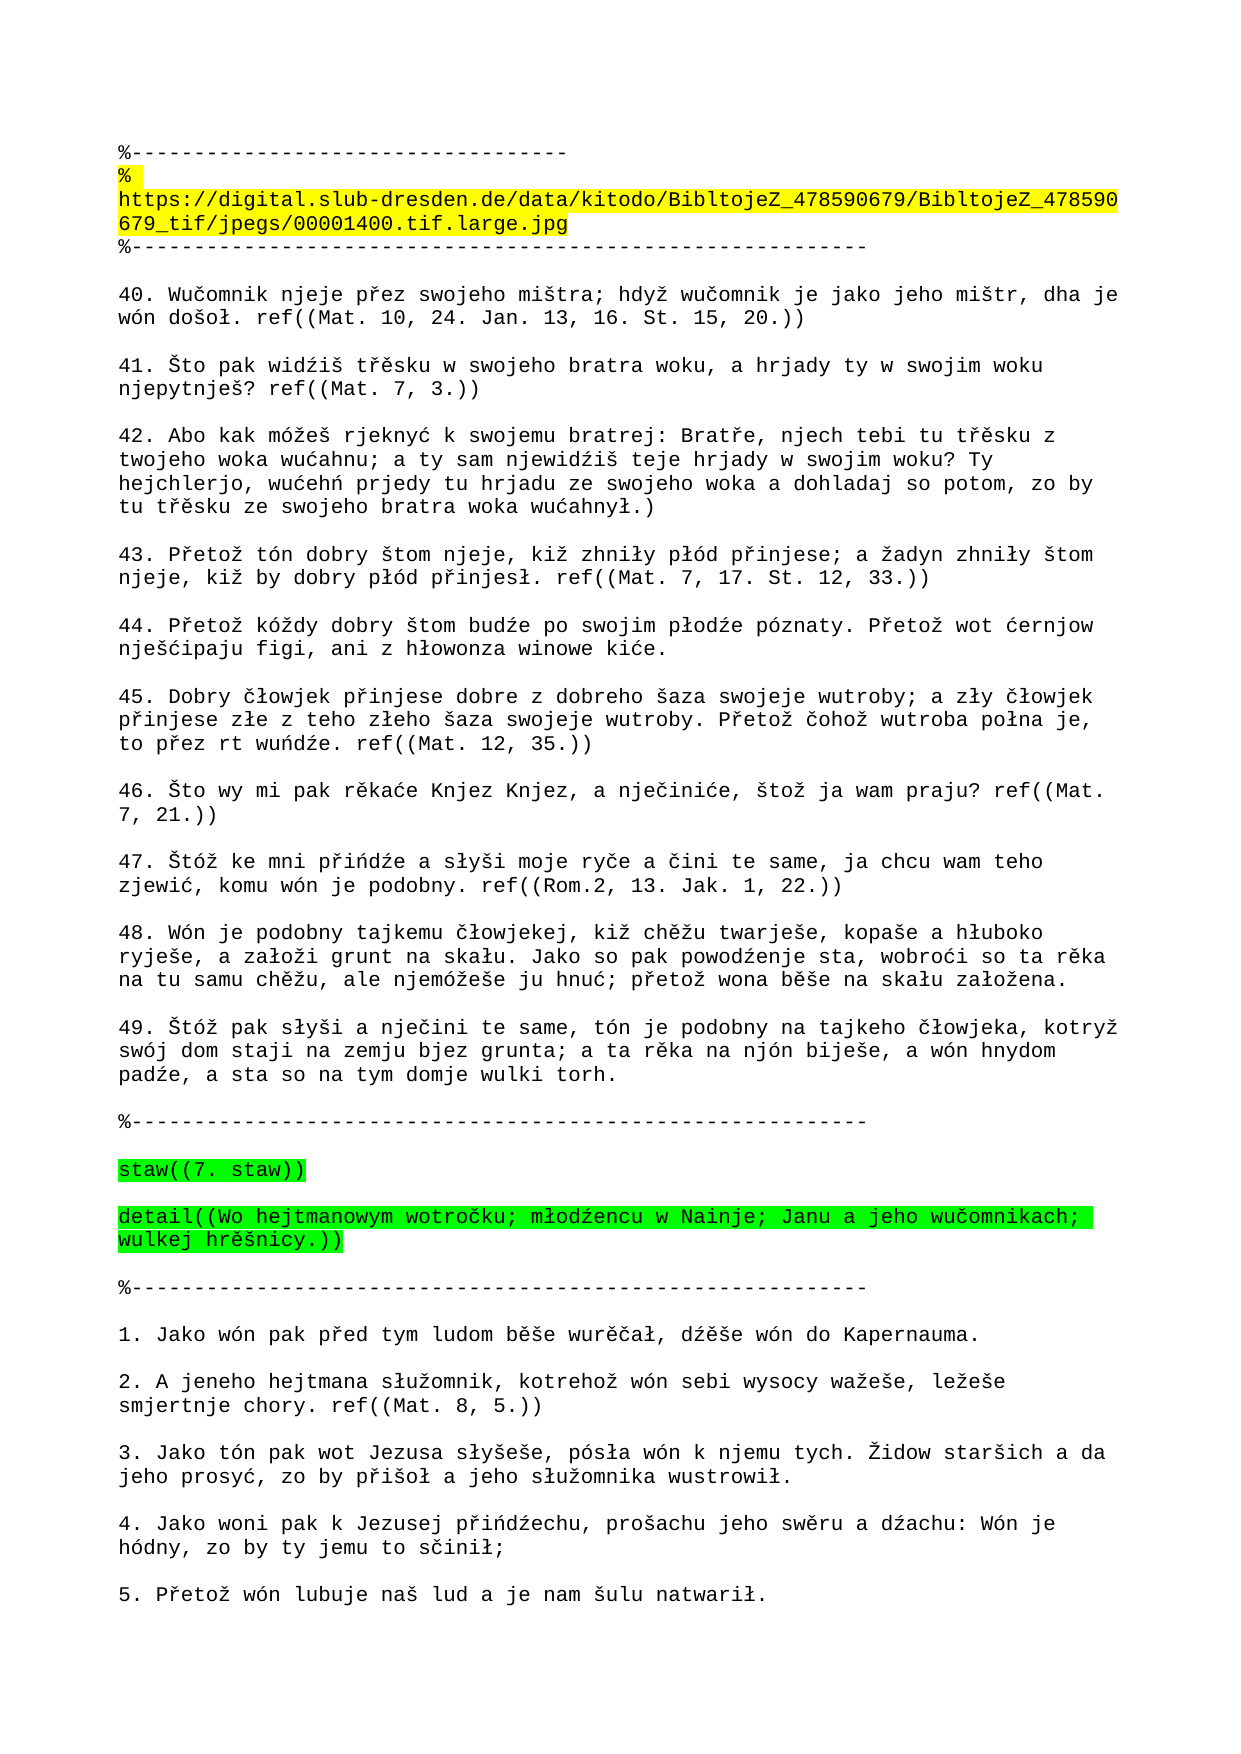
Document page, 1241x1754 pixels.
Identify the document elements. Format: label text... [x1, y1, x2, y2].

text detail((Wo hejtmanowym wotročku; młodźencu w Nainje; Janu a jeho wučomnikach; wulkej hrěšnicy.)) [118, 1206, 1122, 1253]
text 1. Jako wón pak před tym ludom běše wurěčał, dźěše wón do Kapernauma. [118, 1324, 1122, 1348]
text % https://digital.slub-dresden.de/data/kitodo/BibltojeZ_478590679/BibltojeZ_478590679_tif/jpegs/00001400.tif.large.jpg [118, 165, 1122, 236]
text 41. Što pak widźiš třěsku w swojeho bratra woku, a hrjady ty w swojim woku njepytnješ? ref((Mat. 7, 3.)) [118, 354, 1122, 402]
text 4. Jako woni pak k Jezusej přińdźechu, prošachu jeho swěru a dźachu: Wón je hódny, zo by ty jemu to sčinił; [118, 1513, 1122, 1561]
text %----------------------------------------------------------- [118, 1111, 1122, 1135]
text 47. Štóž ke mni přińdźe a słyši moje ryče a čini te same, ja chcu wam teho zjewić, komu wón je podobny. ref((Rom.2, 13. Jak. 1, 22.)) [118, 851, 1122, 898]
text 3. Jako tón pak wot Jezusa słyšeše, pósła wón k njemu tych. Židow staršich a da jeho prosyć, zo by přišoł a jeho słužomnika wustrowił. [118, 1442, 1122, 1489]
text 5. Přetož wón lubuje naš lud a je nam šulu natwarił. [118, 1584, 1122, 1608]
text %----------------------------------- [118, 142, 1122, 165]
text 46. Što wy mi pak rěkaće Knjez Knjez, a nječiniće, štož ja wam praju? ref((Mat. 7, 21.)) [118, 780, 1122, 827]
text %----------------------------------------------------------- [118, 1277, 1122, 1300]
text 40. Wučomnik njeje přez swojeho mištra; hdyž wučomnik je jako jeho mištr, dha je wón došoł. ref((Mat. 10, 24. Jan. 13, 16. St. 15, 20.)) [118, 284, 1122, 331]
text 48. Wón je podobny tajkemu čłowjekej, kiž chěžu twarješe, kopaše a hłuboko ryješe, a załoži grunt na skału. Jako so pak powodźenje sta, wobroći so ta rěka na tu samu chěžu, ale njemóžeše ju hnuć; přetož wona běše na skału załožena. [118, 922, 1122, 993]
text 43. Přetož tón dobry štom njeje, kiž zhniły płód přinjese; a žadyn zhniły štom njeje, kiž by dobry płód přinjesł. ref((Mat. 7, 17. St. 12, 33.)) [118, 544, 1122, 591]
text 42. Abo kak móžeš rjeknyć k swojemu bratrej: Bratře, njech tebi tu třěsku z twojeho woka wućahnu; a ty sam njewidźiš teje hrjady w swojim woku? Ty hejchlerjo, wućehń prjedy tu hrjadu ze swojeho woka a dohladaj so potom, zo by tu třěsku ze swojeho bratra woka wućahnył.) [118, 426, 1122, 520]
text 49. Štóž pak słyši a nječini te same, tón je podobny na tajkeho čłowjeka, kotryž swój dom staji na zemju bjez grunta; a ta rěka na njón biješe, a wón hnydom padźe, a sta so na tym domje wulki torh. [118, 1017, 1122, 1088]
text 2. A jeneho hejtmana słužomnik, kotrehož wón sebi wysocy wažeše, ležeše smjertnje chory. ref((Mat. 8, 5.)) [118, 1371, 1122, 1419]
text %----------------------------------------------------------- [118, 236, 1122, 260]
text 45. Dobry čłowjek přinjese dobre z dobreho šaza swojeje wutroby; a zły čłowjek přinjese złe z teho złeho šaza swojeje wutroby. Přetož čohož wutroba połna je, to přez rt wuńdźe. ref((Mat. 12, 35.)) [118, 686, 1122, 757]
text staw((7. staw)) [118, 1158, 1122, 1182]
text 44. Přetož kóždy dobry štom budźe po swojim płodźe póznaty. Přetož wot ćernjow nješćipaju figi, ani z hłowonza winowe kiće. [118, 615, 1122, 662]
